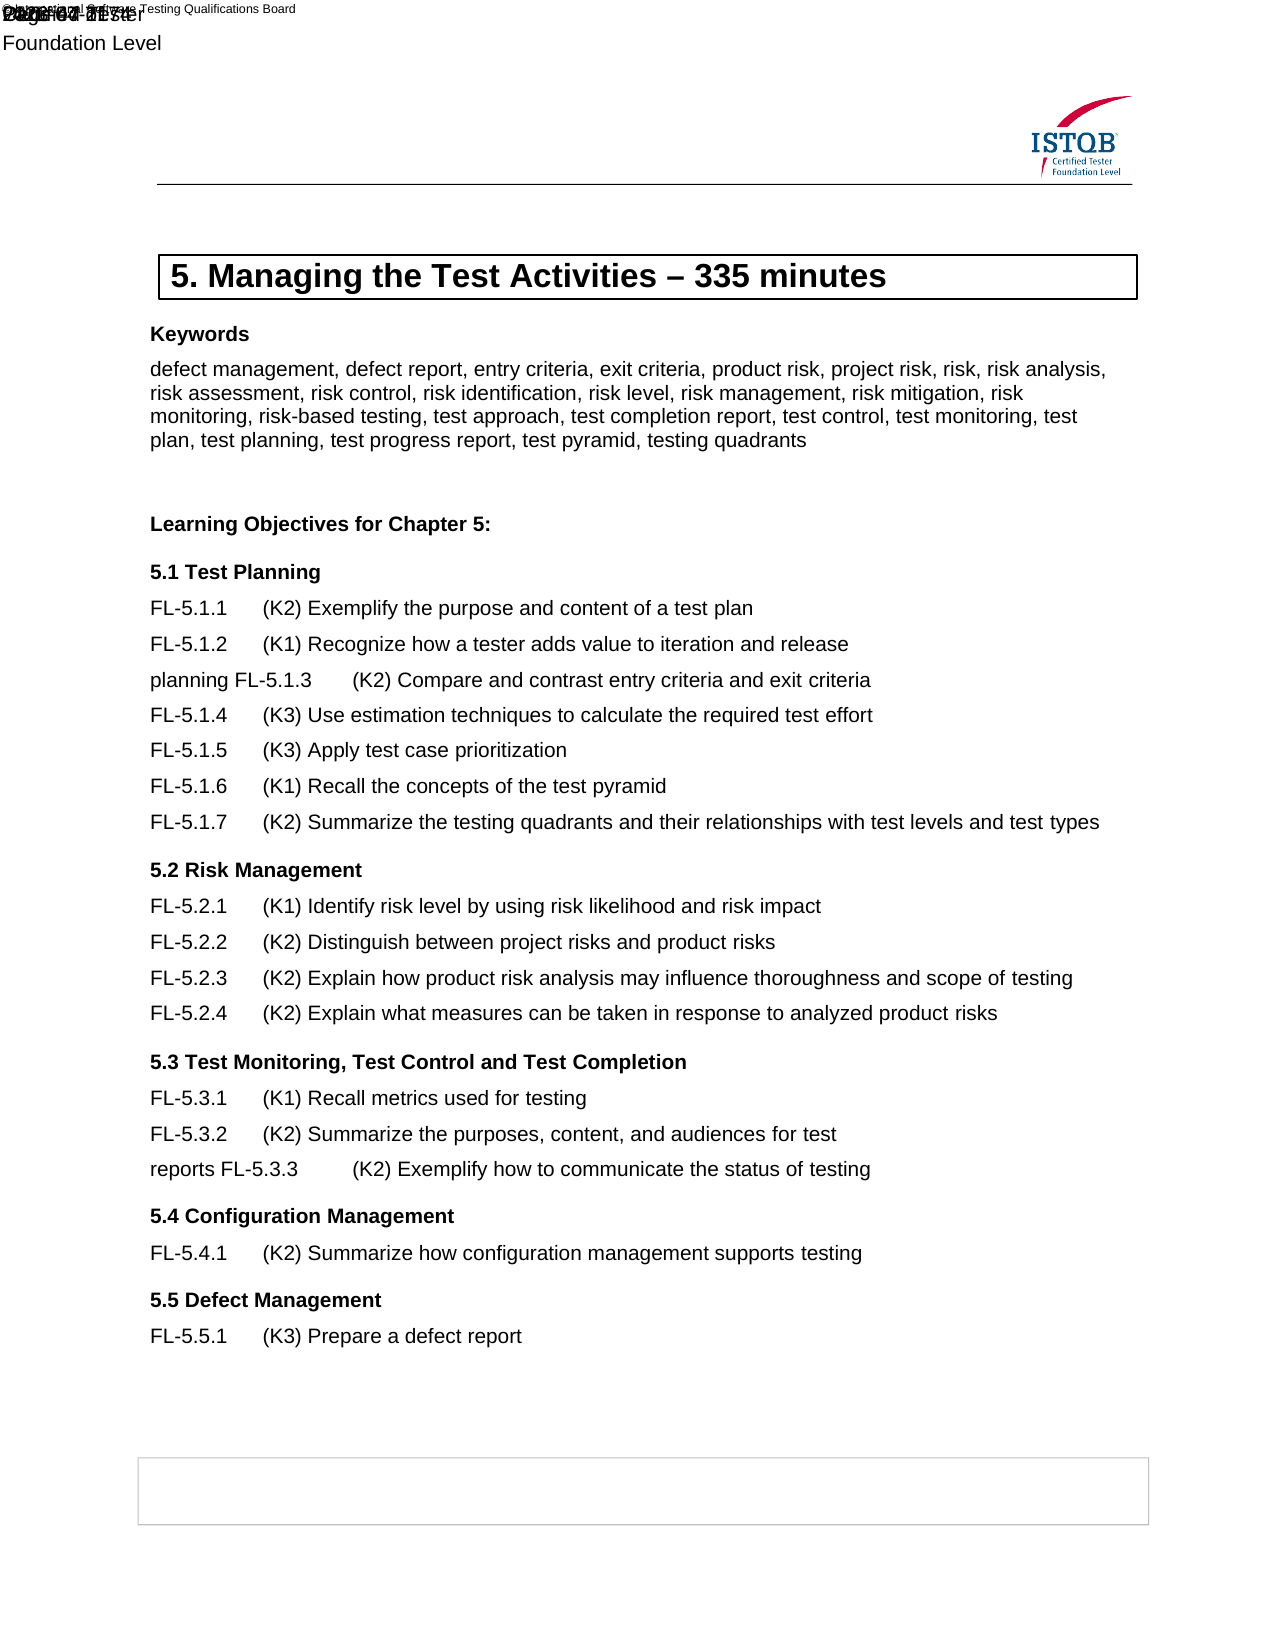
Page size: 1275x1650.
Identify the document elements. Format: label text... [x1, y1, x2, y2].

text FL-5.4.1 (K2) Summarize how configuration management supports testing [150, 1240, 1152, 1264]
subtitle Test Planning [150, 560, 1152, 584]
text FL-5.2.3 (K2) Explain how product risk analysis may influence thoroughness and scope of testing FL-5.2.4 (K2) Explain what measures can be taken in response to analyzed product risks [150, 965, 1073, 1024]
text defect management, defect report, entry criteria, exit criteria, product risk, project risk, risk, risk analysis, risk assessment, risk control, risk identification, risk level, risk management, risk mitigation, risk monitoring, risk-based testing, test approach, test completion report, test control, test monitoring, test plan, test planning, test progress report, test pyramid, testing quadrants [150, 358, 1113, 452]
subtitle Risk Management [150, 857, 1152, 881]
text FL-5.3.1 (K1) Recall metrics used for testing [150, 1086, 1152, 1109]
text FL-5.1.7 (K2) Summarize the testing quadrants and their relationships with test levels and test types [150, 809, 1152, 833]
text FL-5.1.6 (K1) Recall the concepts of the test pyramid [150, 774, 1152, 798]
subtitle Learning Objectives for Chapter 5: [150, 512, 1152, 536]
text FL-5.1.4 (K3) Use estimation techniques to calculate the required test effort FL-5.1.5 (K3) Apply test case prioritization [150, 703, 873, 762]
text FL-5.5.1 (K3) Prepare a defect report [150, 1324, 1152, 1348]
text 5. Managing the Test Activities – 335 minutes [170, 256, 1137, 295]
subtitle Keywords [150, 322, 1152, 346]
text FL-5.1.1 (K2) Exemplify the purpose and content of a test plan [150, 596, 1152, 620]
picture [1031, 96, 1133, 179]
text FL-5.3.2 (K2) Summarize the purposes, content, and audiences for test reports FL-5.3.3 (K2) Exemplify how to communicate the status of testing [150, 1122, 906, 1180]
subtitle Configuration Management [150, 1204, 1152, 1228]
subtitle Test Monitoring, Test Control and Test Completion [150, 1050, 1152, 1074]
text FL-5.2.1 (K1) Identify risk level by using risk likelihood and risk impact FL-5.2.2 (K2) Distinguish between project risks and product risks [150, 893, 822, 953]
text FL-5.1.2 (K1) Recognize how a tester adds value to iteration and release planning FL-5.1.3 (K2) Compare and contrast entry criteria and exit criteria [150, 631, 934, 691]
subtitle Defect Management [150, 1288, 1152, 1312]
